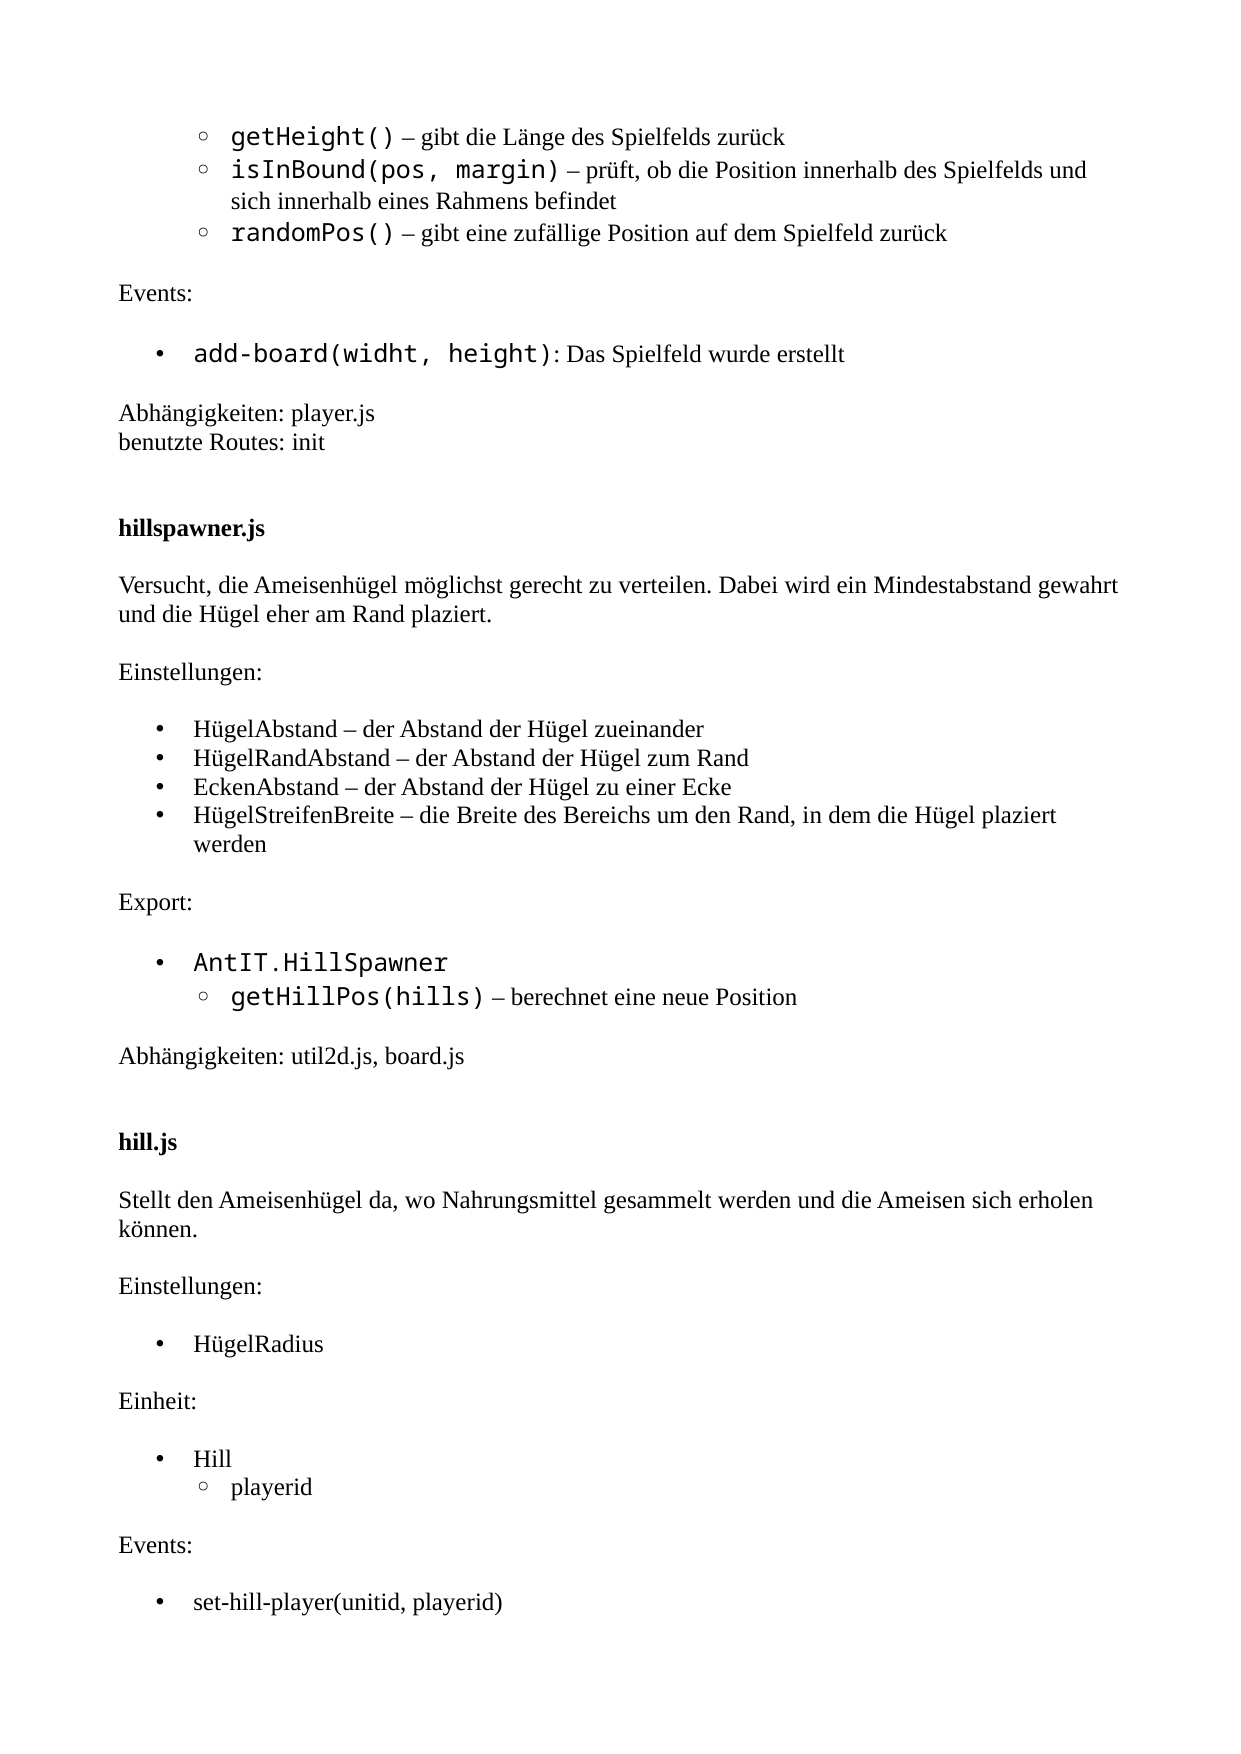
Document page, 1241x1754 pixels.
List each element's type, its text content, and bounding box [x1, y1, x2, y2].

list getHeight() – gibt die Länge des Spielfelds zurück [193, 118, 1122, 152]
list HügelRadius [156, 1329, 1122, 1357]
list HügelRandAbstand – der Abstand der Hügel zum Rand [156, 743, 1122, 772]
list set-hill-player(unitid, playerid) [156, 1587, 1122, 1616]
list EckenAbstand – der Abstand der Hügel zu einer Ecke [156, 772, 1122, 801]
list add-board(widht, height): Das Spielfeld wurde erstellt [156, 335, 1122, 369]
list HügelAbstand – der Abstand der Hügel zueinander [156, 714, 1122, 743]
text Stellt den Ameisenhügel da, wo Nahrungsmittel gesammelt werden und die Ameisen sich erholen können. [118, 1185, 1122, 1242]
list AntIT.HillSpawner [156, 944, 1122, 978]
list randomPos() – gibt eine zufällige Position auf dem Spielfeld zurück [193, 215, 1122, 249]
text Versucht, die Ameisenhügel möglichst gerecht zu verteilen. Dabei wird ein Mindestabstand gewahrt und die Hügel eher am Rand plaziert. [118, 571, 1122, 628]
text Einstellungen: [118, 1271, 1122, 1300]
text hill.js [118, 1127, 1122, 1156]
text Abhängigkeiten: util2d.js, board.js [118, 1041, 1122, 1070]
list getHillPos(hills) – berechnet eine neue Position [193, 978, 1122, 1012]
text benutzte Routes: init [118, 427, 1122, 456]
text Einstellungen: [118, 657, 1122, 686]
text Events: [118, 1530, 1122, 1559]
list Hill [156, 1444, 1122, 1472]
text hillspawner.js [118, 513, 1122, 542]
list isInBound(pos, margin) – prüft, ob die Position innerhalb des Spielfelds und sich innerhalb eines Rahmens befindet [193, 152, 1122, 215]
list HügelStreifenBreite – die Breite des Bereichs um den Rand, in dem die Hügel plaziert werden [156, 801, 1122, 858]
text Export: [118, 887, 1122, 916]
text Abhängigkeiten: player.js [118, 398, 1122, 427]
text Events: [118, 278, 1122, 307]
text Einheit: [118, 1386, 1122, 1415]
list playerid [193, 1472, 1122, 1501]
